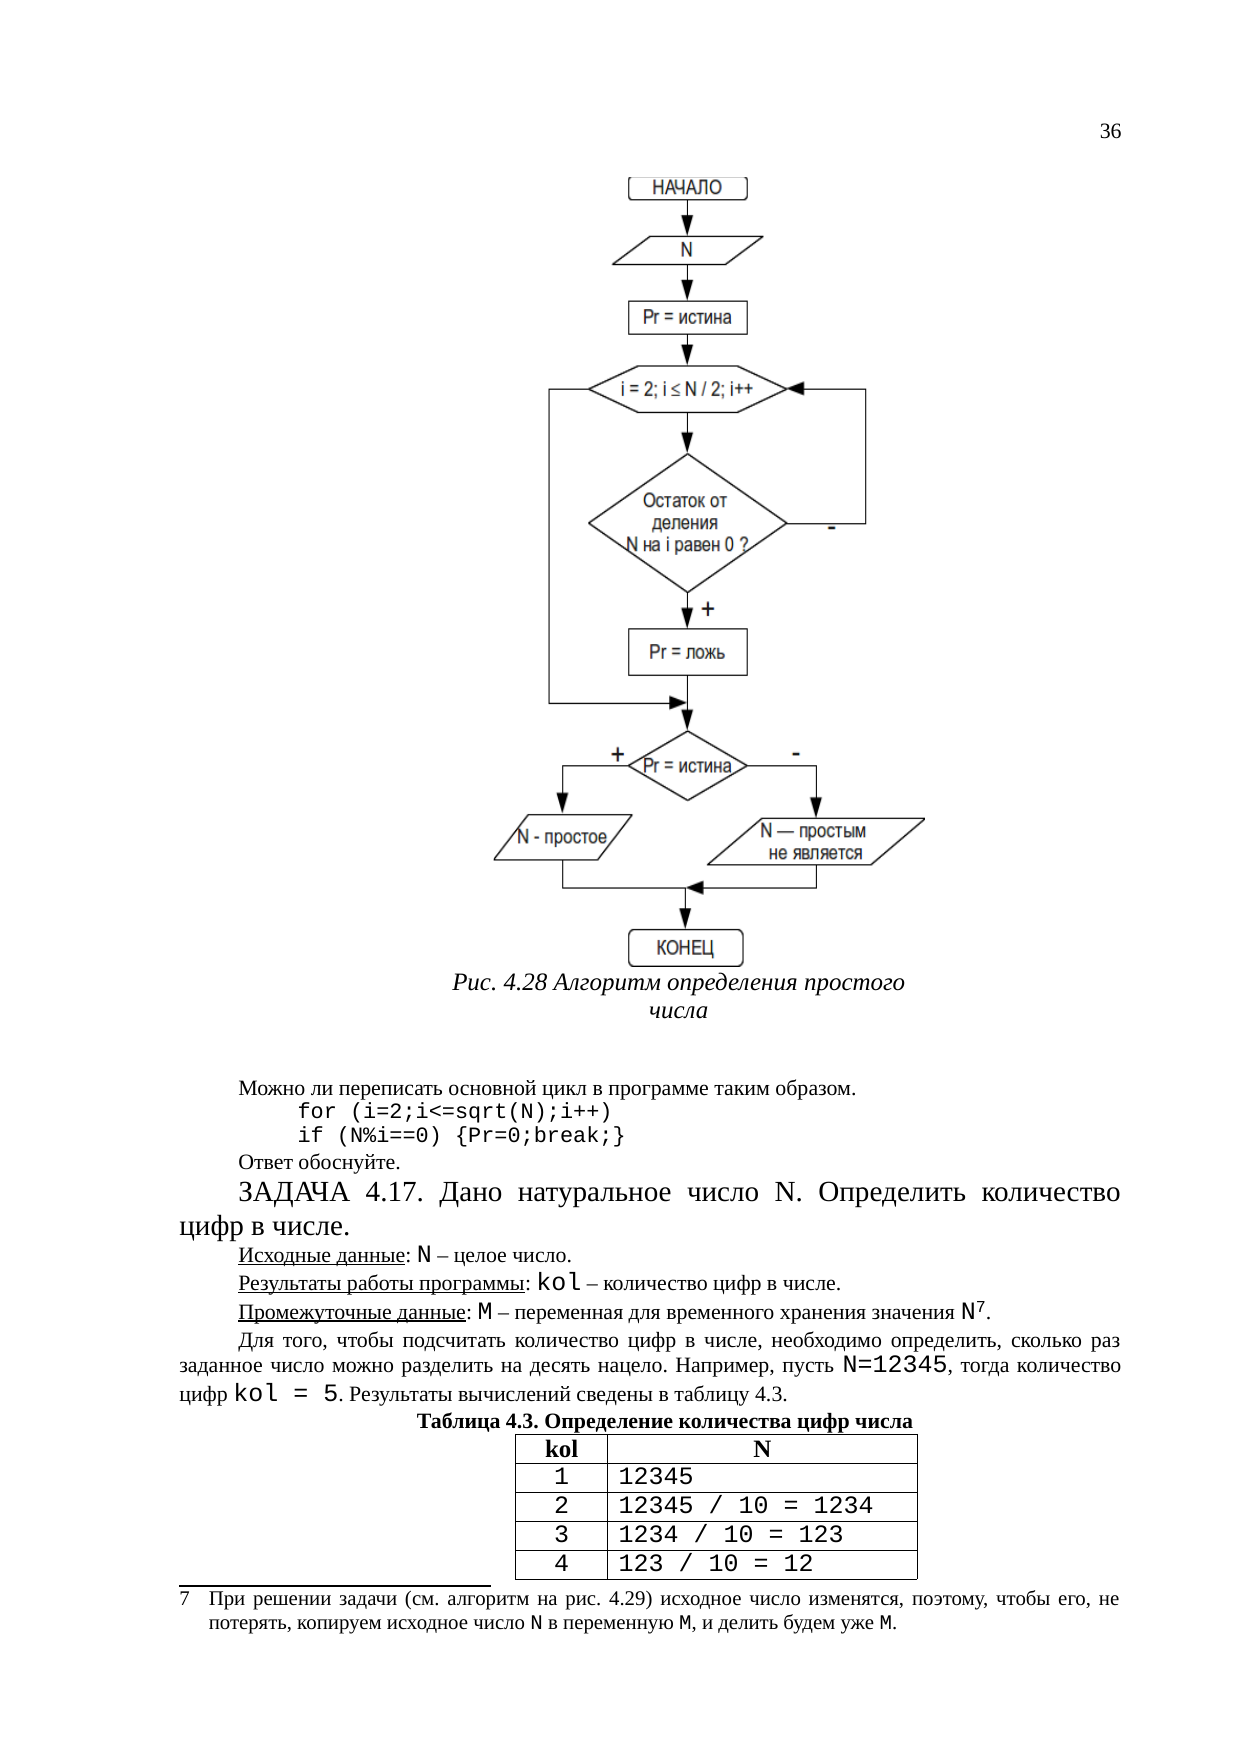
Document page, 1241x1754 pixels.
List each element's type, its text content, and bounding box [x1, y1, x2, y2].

text ЗАДАЧА 4.17. Дано натуральное число N. Определить количество цифр в числе. [179, 1174, 1121, 1242]
text Для того, чтобы подсчитать количество цифр в числе, необходимо определить, сколько раз заданное число можно разделить на десять нацело. Например, пусть N=12345, тогда количество цифр kol = 5. Результаты вычислений сведены в таблицу 4.3. [179, 1327, 1121, 1408]
text При решении задачи (см. алгоритм на рис. 4.29) исходное число изменятся, поэтому, чтобы его, не потерять, копируем исходное число N в переменную M, и делить будем уже M. [179, 1586, 1121, 1636]
text Рис. 4.28 Алгоритм определения простого числа [434, 177, 925, 1024]
text Результаты работы программы: kol – количество цифр в числе. [179, 1270, 1121, 1298]
table_cell 1234 / 10 = 123 [608, 1522, 917, 1549]
table_cell 12345 / 10 = 1234 [608, 1493, 917, 1521]
text for (i=2;i<=sqrt(N);i++) [238, 1100, 1121, 1124]
picture [493, 177, 925, 967]
table_cell 12345 [608, 1464, 917, 1492]
table_cell 4 [516, 1551, 607, 1578]
table_cell 1 [516, 1464, 607, 1492]
text Можно ли переписать основной цикл в программе таким образом. [179, 1074, 1121, 1100]
text if (N%i==0) {Pr=0;break;} [238, 1124, 1121, 1149]
text Ответ обоснуйте. [179, 1149, 1121, 1174]
table_header N [608, 1435, 917, 1463]
table_cell 123 / 10 = 12 [608, 1551, 917, 1578]
subtitle Таблица 4.3. Определение количества цифр числа [179, 1408, 1121, 1434]
table_cell 3 [516, 1522, 607, 1549]
table_header kol [516, 1435, 607, 1463]
text Промежуточные данные: M – переменная для временного хранения значения N. [179, 1298, 1121, 1327]
text Исходные данные: N – целое число. [179, 1242, 1121, 1270]
table_cell 2 [516, 1493, 607, 1521]
